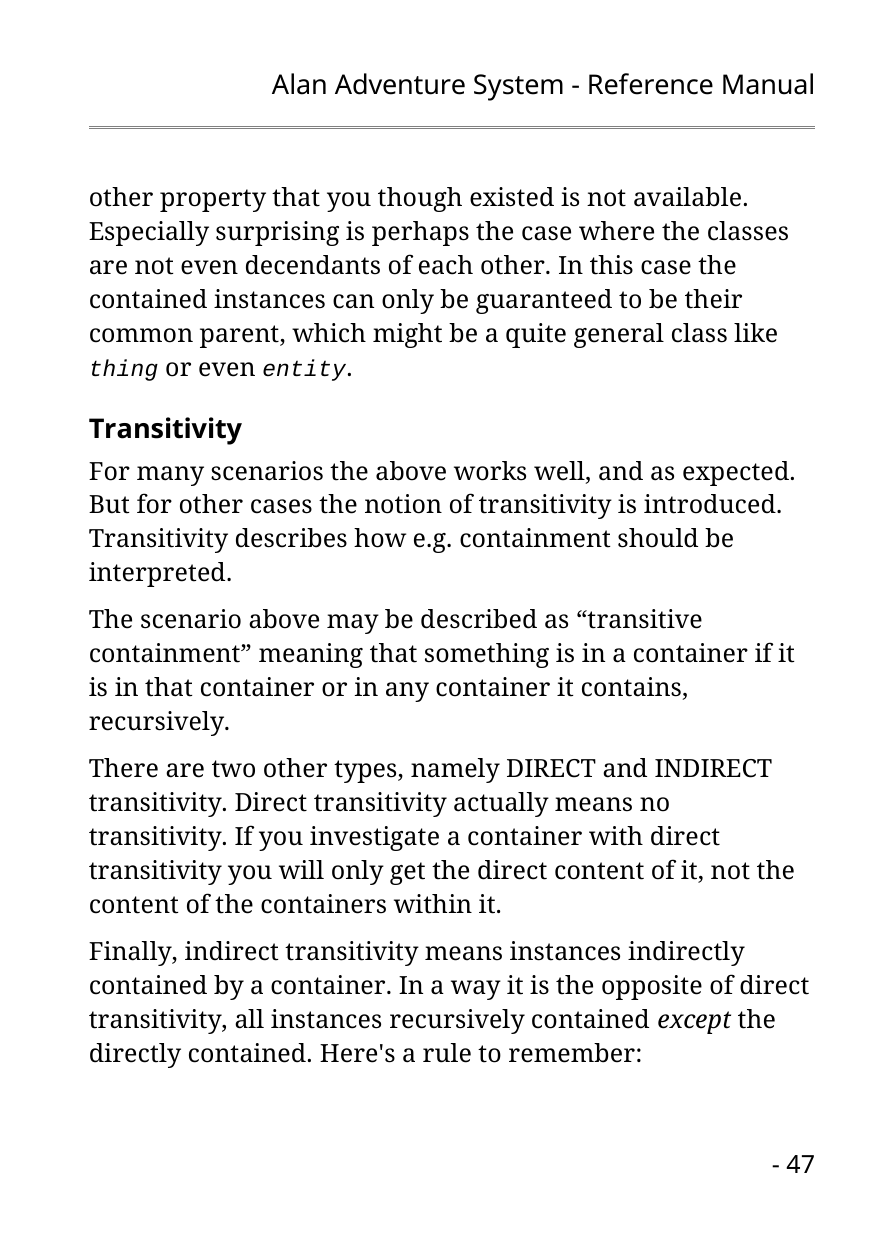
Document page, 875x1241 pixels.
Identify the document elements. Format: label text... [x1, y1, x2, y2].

text Finally, indirect transitivity means instances indirectly contained by a container. In a way it is the opposite of direct transitivity, all instances recursively contained except the directly contained. Here's a rule to remember: [88, 934, 815, 1069]
text other property that you though existed is not available. Especially surprising is perhaps the case where the classes are not even decendants of each other. In this case the contained instances can only be guaranteed to be their common parent, which might be a quite general class like thing or even entity. [88, 180, 815, 384]
text There are two other types, namely DIRECT and INDIRECT transitivity. Direct transitivity actually means no transitivity. If you investigate a container with direct transitivity you will only get the direct content of it, not the content of the containers within it. [88, 751, 815, 921]
subtitle Transitivity [88, 409, 815, 446]
text The scenario above may be described as “transitive containment” meaning that something is in a container if it is in that container or in any container it contains, recursively. [88, 602, 815, 738]
text For many scenarios the above works well, and as expected. But for other cases the notion of transitivity is introduced. Transitivity describes how e.g. containment should be interpreted. [88, 453, 815, 589]
